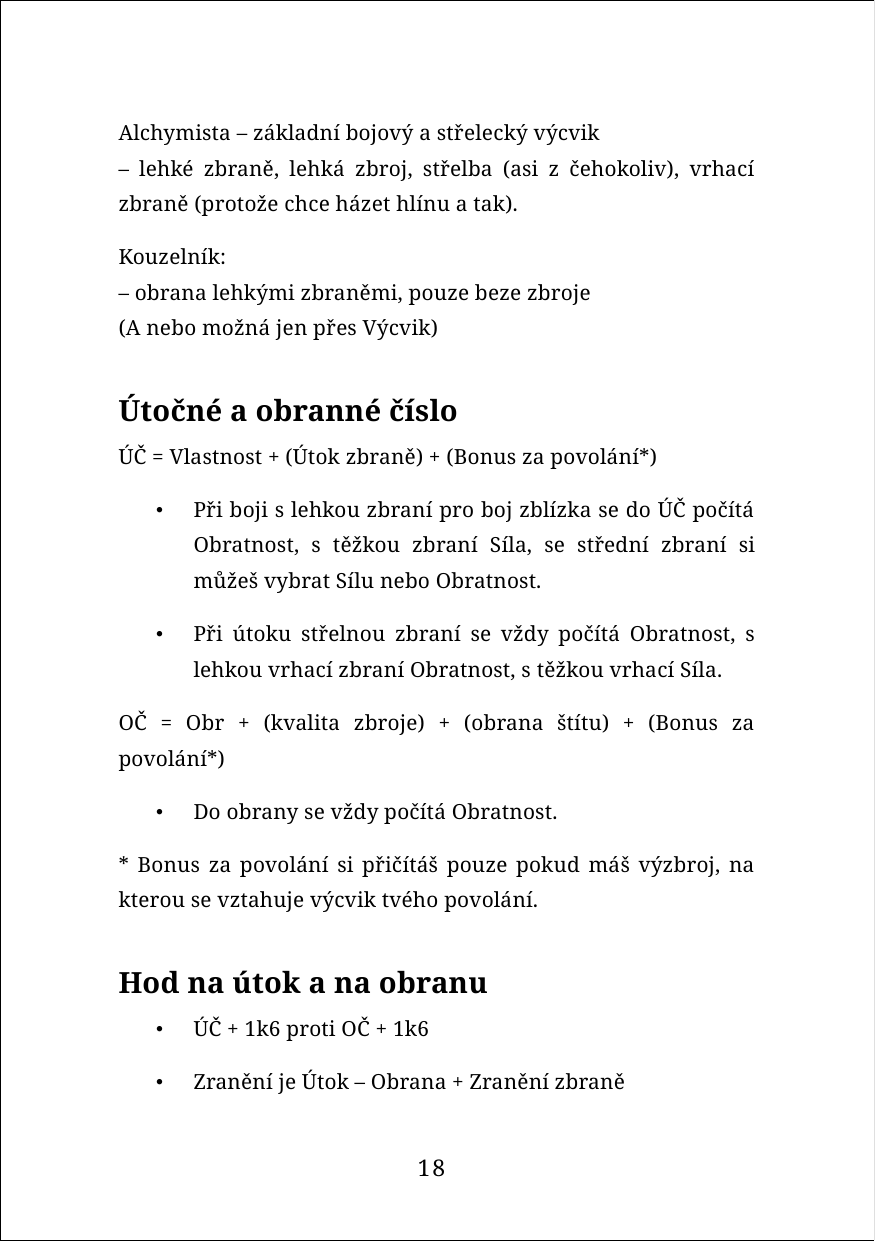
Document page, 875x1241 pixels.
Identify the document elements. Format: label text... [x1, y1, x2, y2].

subtitle Hod na útok a na obranu [118, 962, 756, 1002]
list Zranění je Útok – Obrana + Zranění zbraně [156, 1067, 756, 1096]
text ÚČ = Vlastnost + (Útok zbraně) + (Bonus za povolání*) [118, 442, 756, 470]
subtitle Útočné a obranné číslo [118, 390, 756, 430]
list Při boji s lehkou zbraní pro boj zblízka se do ÚČ počítá Obratnost, s těžkou zbraní Síla, se střední zbraní si můžeš vybrat Sílu nebo Obratnost. [156, 495, 756, 594]
list Do obrany se vždy počítá Obratnost. [156, 797, 756, 825]
list Při útoku střelnou zbraní se vždy počítá Obratnost, s lehkou vrhací zbraní Obratnost, s těžkou vrhací Síla. [156, 619, 756, 683]
list ÚČ + 1k6 proti OČ + 1k6 [156, 1014, 756, 1042]
text Kouzelník: – obrana lehkými zbraněmi, pouze beze zbroje (A nebo možná jen přes Výcvik) [118, 242, 756, 342]
text * Bonus za povolání si přičítáš pouze pokud máš výzbroj, na kterou se vztahuje výcvik tvého povolání. [118, 850, 756, 914]
text Alchymista – základní bojový a střelecký výcvik – lehké zbraně, lehká zbroj, střelba (asi z čehokoliv), vrhací zbraně (protože chce házet hlínu a tak). [118, 118, 756, 218]
text OČ = Obr + (kvalita zbroje) + (obrana štítu) + (Bonus za povolání*) [118, 708, 756, 772]
